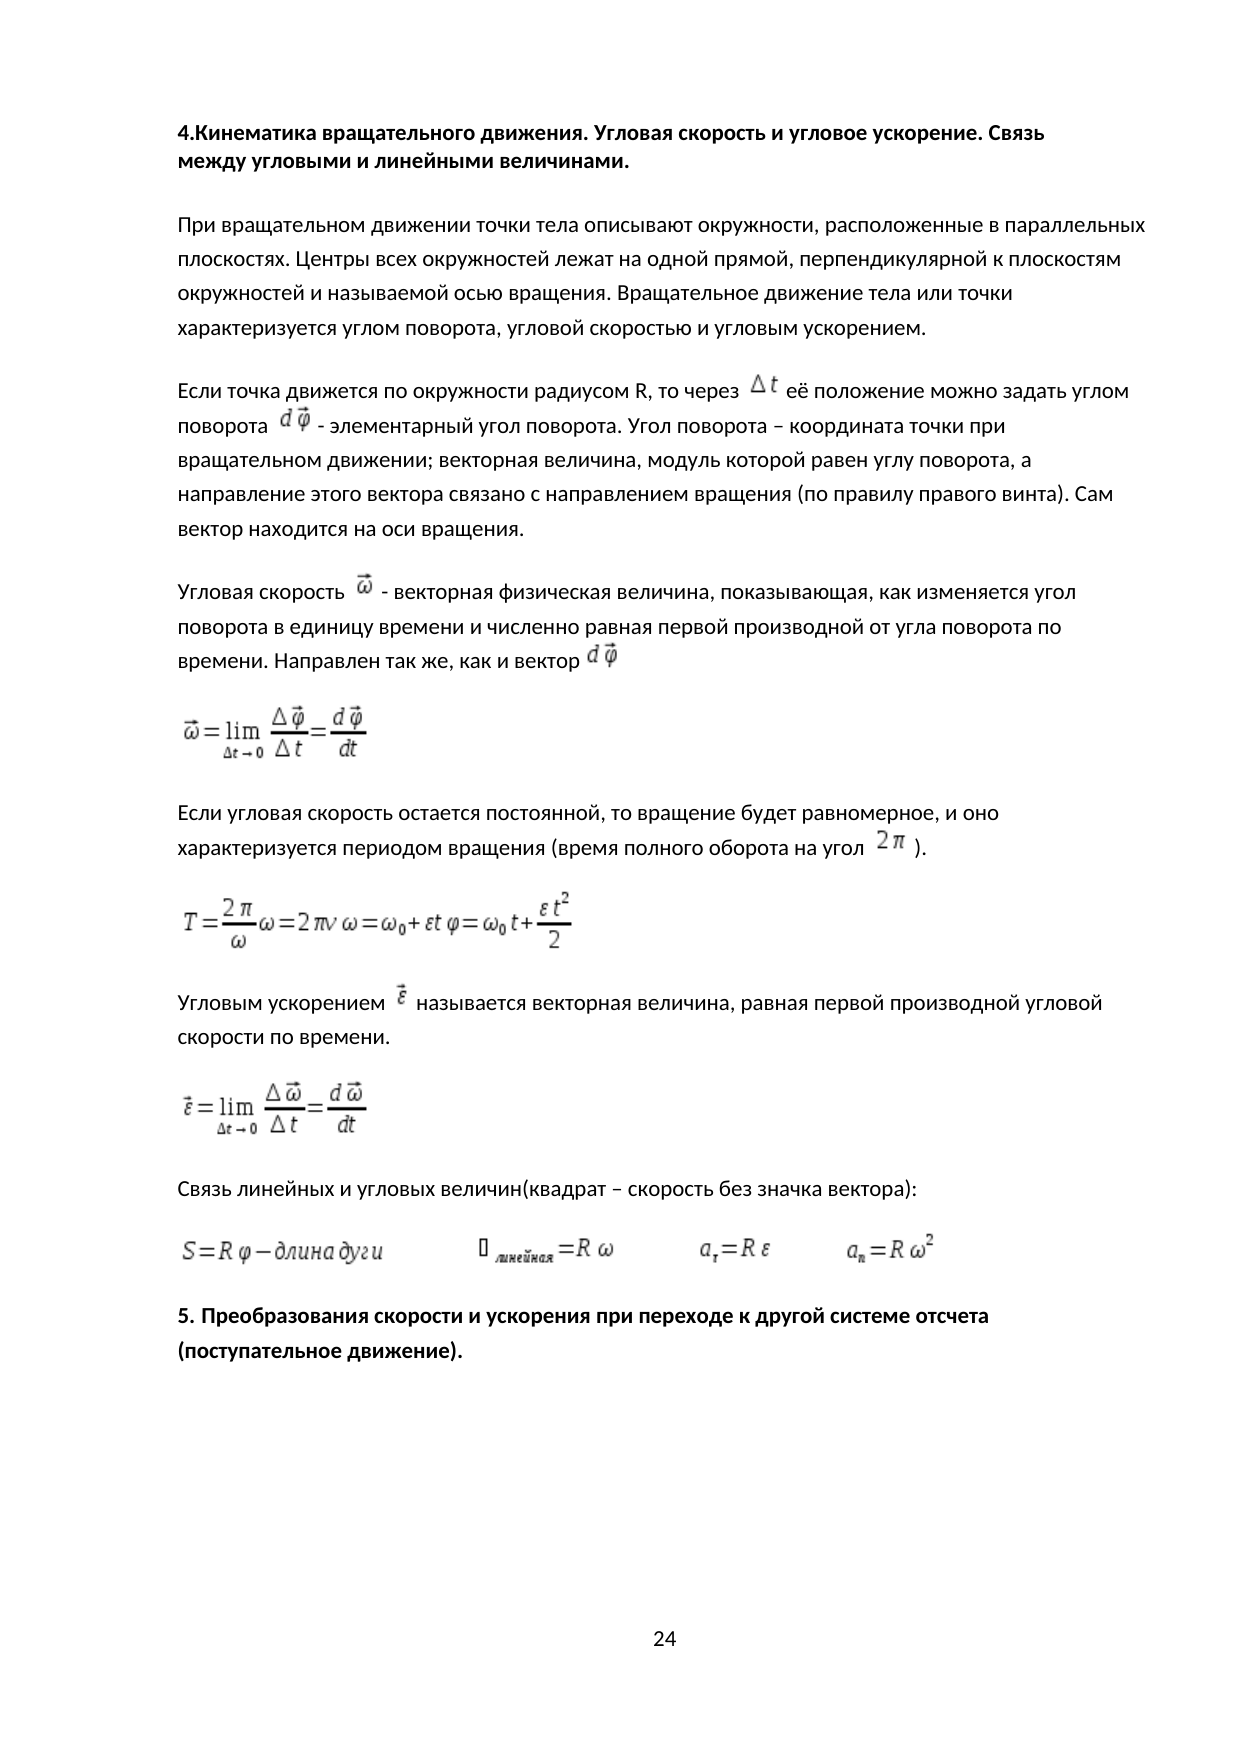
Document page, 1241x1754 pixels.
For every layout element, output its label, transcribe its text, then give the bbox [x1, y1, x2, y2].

picture [177, 1079, 373, 1139]
picture [177, 703, 373, 763]
picture [390, 982, 415, 1011]
picture [870, 826, 913, 855]
picture [580, 640, 625, 669]
text Угловым ускорением называется векторная величина, равная первой производной угловой скорости по времени. [177, 981, 1152, 1050]
text Если точка движется по окружности радиусом R, то через её положение можно задать углом поворота - элементарный угол поворота. Угол поворота – координата точки при вращательном движении; векторная величина, модуль которой равен углу поворота, а направление этого вектора связано с направлением вращения (по правилу правого винта). Сам вектор находится на оси вращения. [177, 370, 1152, 542]
text При вращательном движении точки тела описывают окружности, расположенные в параллельных плоскостях. Центры всех окружностей лежат на одной прямой, перпендикулярной к плоскостям окружностей и называемой осью вращения. Вращательное движение тела или точки характеризуется углом поворота, угловой скоростью и угловым ускорением. [177, 203, 1152, 341]
text 5. Преобразования скорости и ускорения при переходе к другой системе отсчета (поступательное движение). [177, 1295, 1152, 1364]
picture [177, 889, 578, 953]
picture [745, 370, 786, 399]
picture [273, 405, 318, 433]
picture [472, 1234, 621, 1266]
picture [693, 1234, 778, 1266]
text Связь линейных и угловых величин(квадрат – скорость без значка вектора): [177, 1168, 1152, 1202]
picture [350, 571, 380, 600]
text 4.Кинематика вращательного движения. Угловая скорость и угловое ускорение. Связь между угловыми и линейными величинами. [177, 118, 1113, 174]
picture [177, 1237, 390, 1266]
text Если угловая скорость остается постоянной, то вращение будет равномерное, и оно характеризуется периодом вращения (время полного оборота на угол ). [177, 792, 1152, 861]
picture [841, 1231, 941, 1266]
text Угловая скорость - векторная физическая величина, показывающая, как изменяется угол поворота в единицу времени и численно равная первой производной от угла поворота по времени. Направлен так же, как и вектор [177, 571, 1152, 674]
